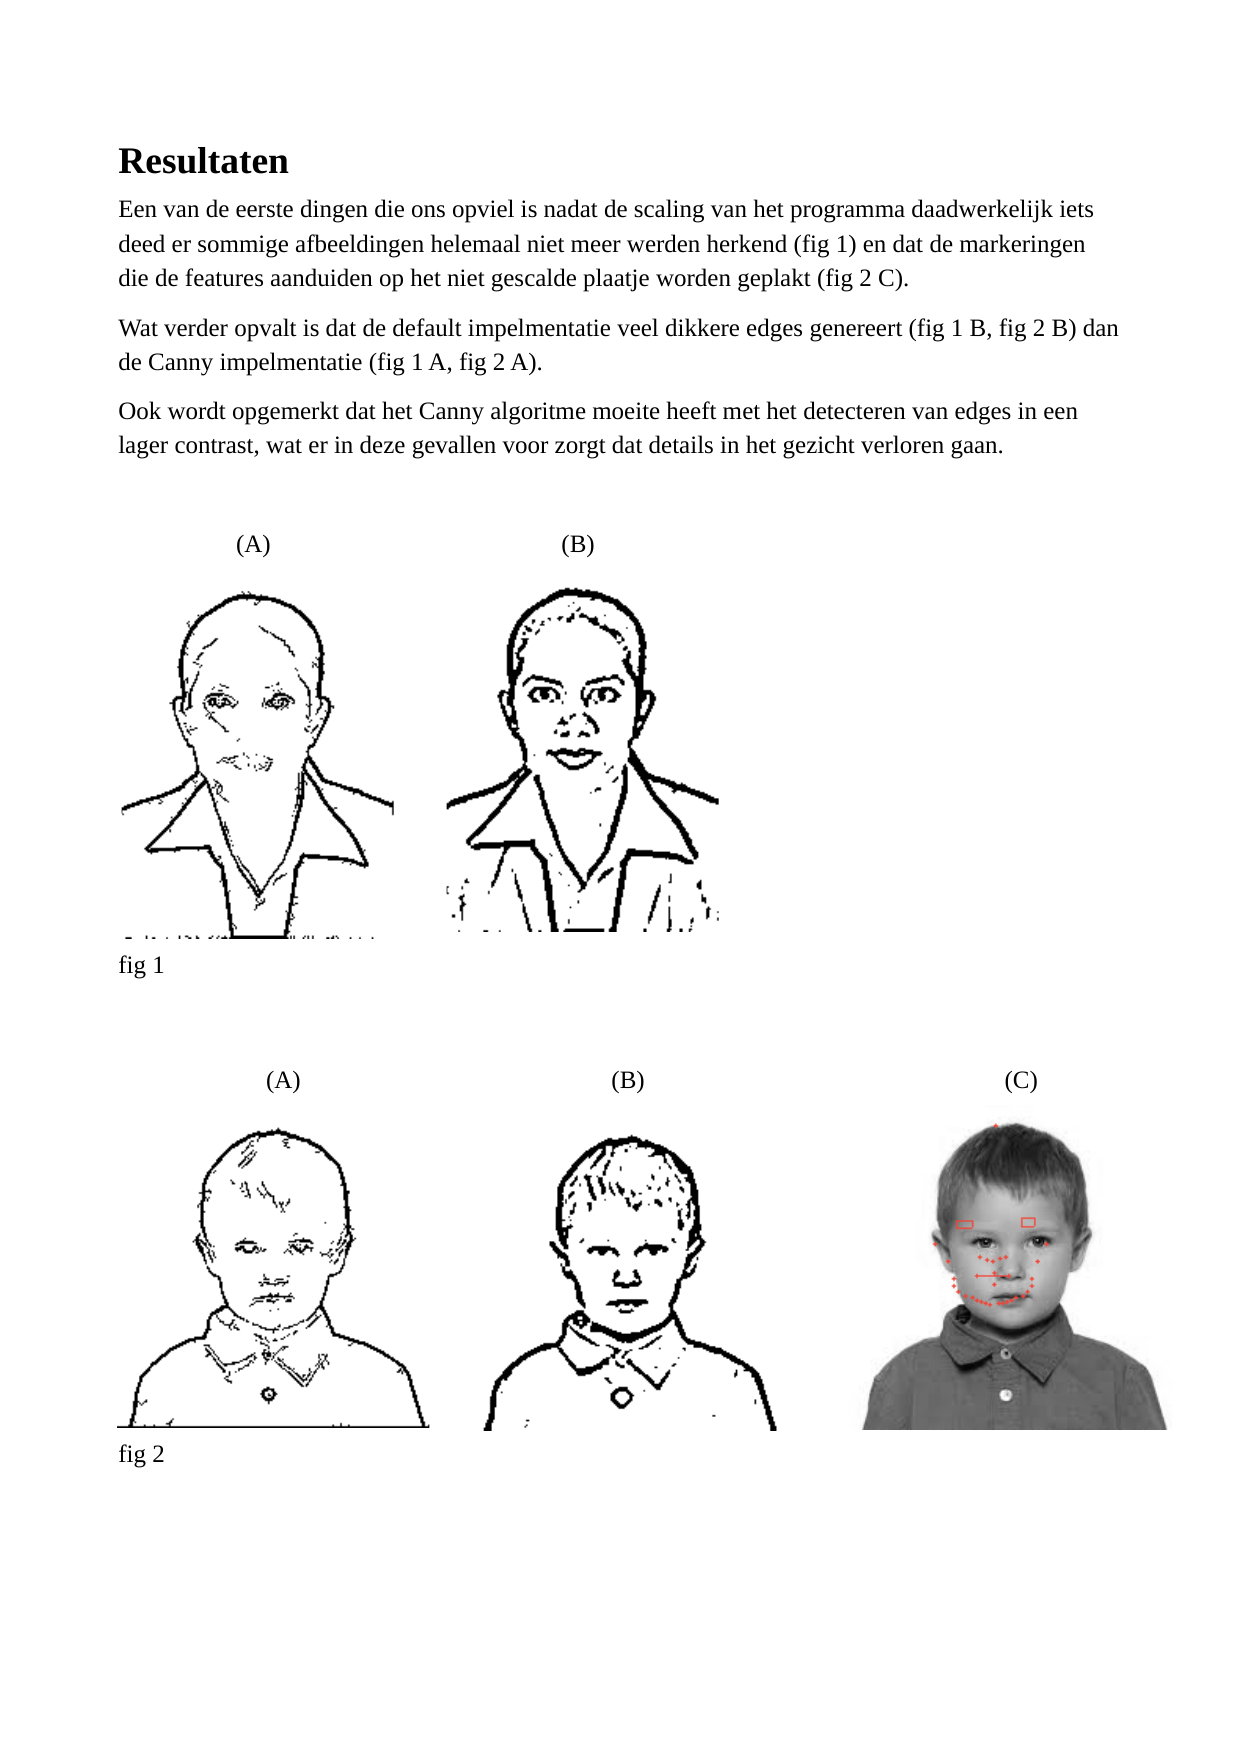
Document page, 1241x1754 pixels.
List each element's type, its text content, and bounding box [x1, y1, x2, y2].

picture [121, 579, 394, 939]
text (A) (B) (C) [118, 1065, 1122, 1094]
text Wat verder opvalt is dat de default impelmentatie veel dikkere edges genereert (fig 1 B, fig 2 B) dan de Canny impelmentatie (fig 1 A, fig 2 A). [118, 313, 1122, 376]
subtitle Resultaten [118, 139, 1122, 182]
picture [446, 571, 719, 932]
picture [117, 1115, 430, 1428]
picture [470, 1118, 783, 1431]
text Een van de eerste dingen die ons opviel is nadat de scaling van het programma daadwerkelijk iets deed er sommige afbeeldingen helemaal niet meer werden herkend (fig 1) en dat de markeringen die de features aanduiden op het niet gescalde plaatje worden geplakt (fig 2 C). [118, 194, 1122, 292]
text (A) (B) [118, 529, 1122, 557]
picture [848, 1105, 1173, 1430]
text fig 1 [118, 950, 1122, 979]
text fig 2 [118, 1439, 1122, 1467]
text Ook wordt opgemerkt dat het Canny algoritme moeite heeft met het detecteren van edges in een lager contrast, wat er in deze gevallen voor zorgt dat details in het gezicht verloren gaan. [118, 396, 1122, 459]
